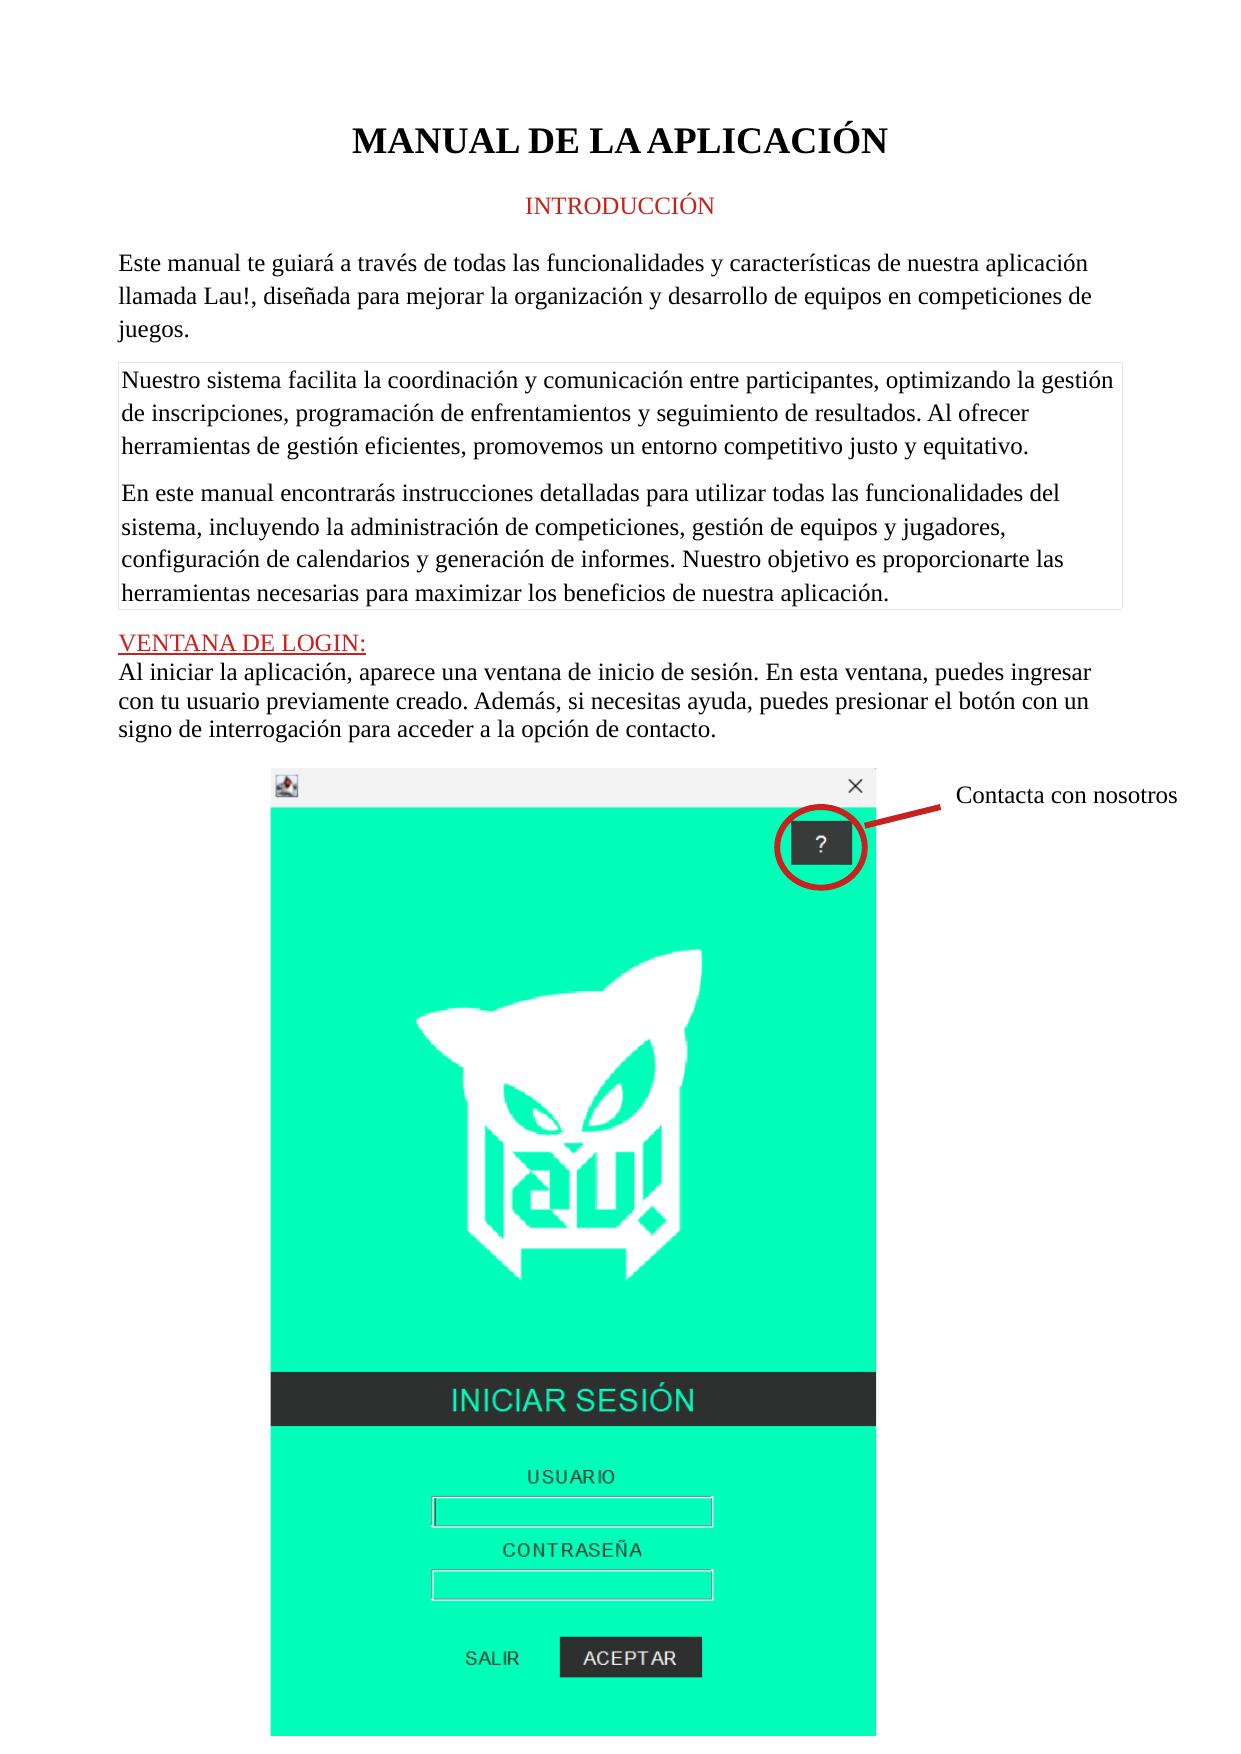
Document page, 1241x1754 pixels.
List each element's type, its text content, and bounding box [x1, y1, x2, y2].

text Este manual te guiará a través de todas las funcionalidades y características de nuestra aplicación llamada Lau!, diseñada para mejorar la organización y desarrollo de equipos en competiciones de juegos. [118, 248, 1122, 343]
text Al iniciar la aplicación, aparece una ventana de inicio de sesión. En esta ventana, puedes ingresar con tu usuario previamente creado. Además, si necesitas ayuda, puedes presionar el botón con un signo de interrogación para acceder a la opción de contacto. [118, 657, 1122, 743]
text Nuestro sistema facilita la coordinación y comunicación entre participantes, optimizando la gestión de inscripciones, programación de enfrentamientos y seguimiento de resultados. Al ofrecer herramientas de gestión eficientes, promovemos un entorno competitivo justo y equitativo. [119, 363, 1122, 460]
text VENTANA DE LOGIN: [118, 628, 1122, 657]
text En este manual encontrarás instrucciones detalladas para utilizar todas las funcionalidades del sistema, incluyendo la administración de competiciones, gestión de equipos y jugadores, configuración de calendarios y generación de informes. Nuestro objetivo es proporcionarte las herramientas necesarias para maximizar los beneficios de nuestra aplicación. [119, 476, 1122, 609]
picture [270, 768, 877, 1736]
text INTRODUCCIÓN [118, 191, 1122, 219]
